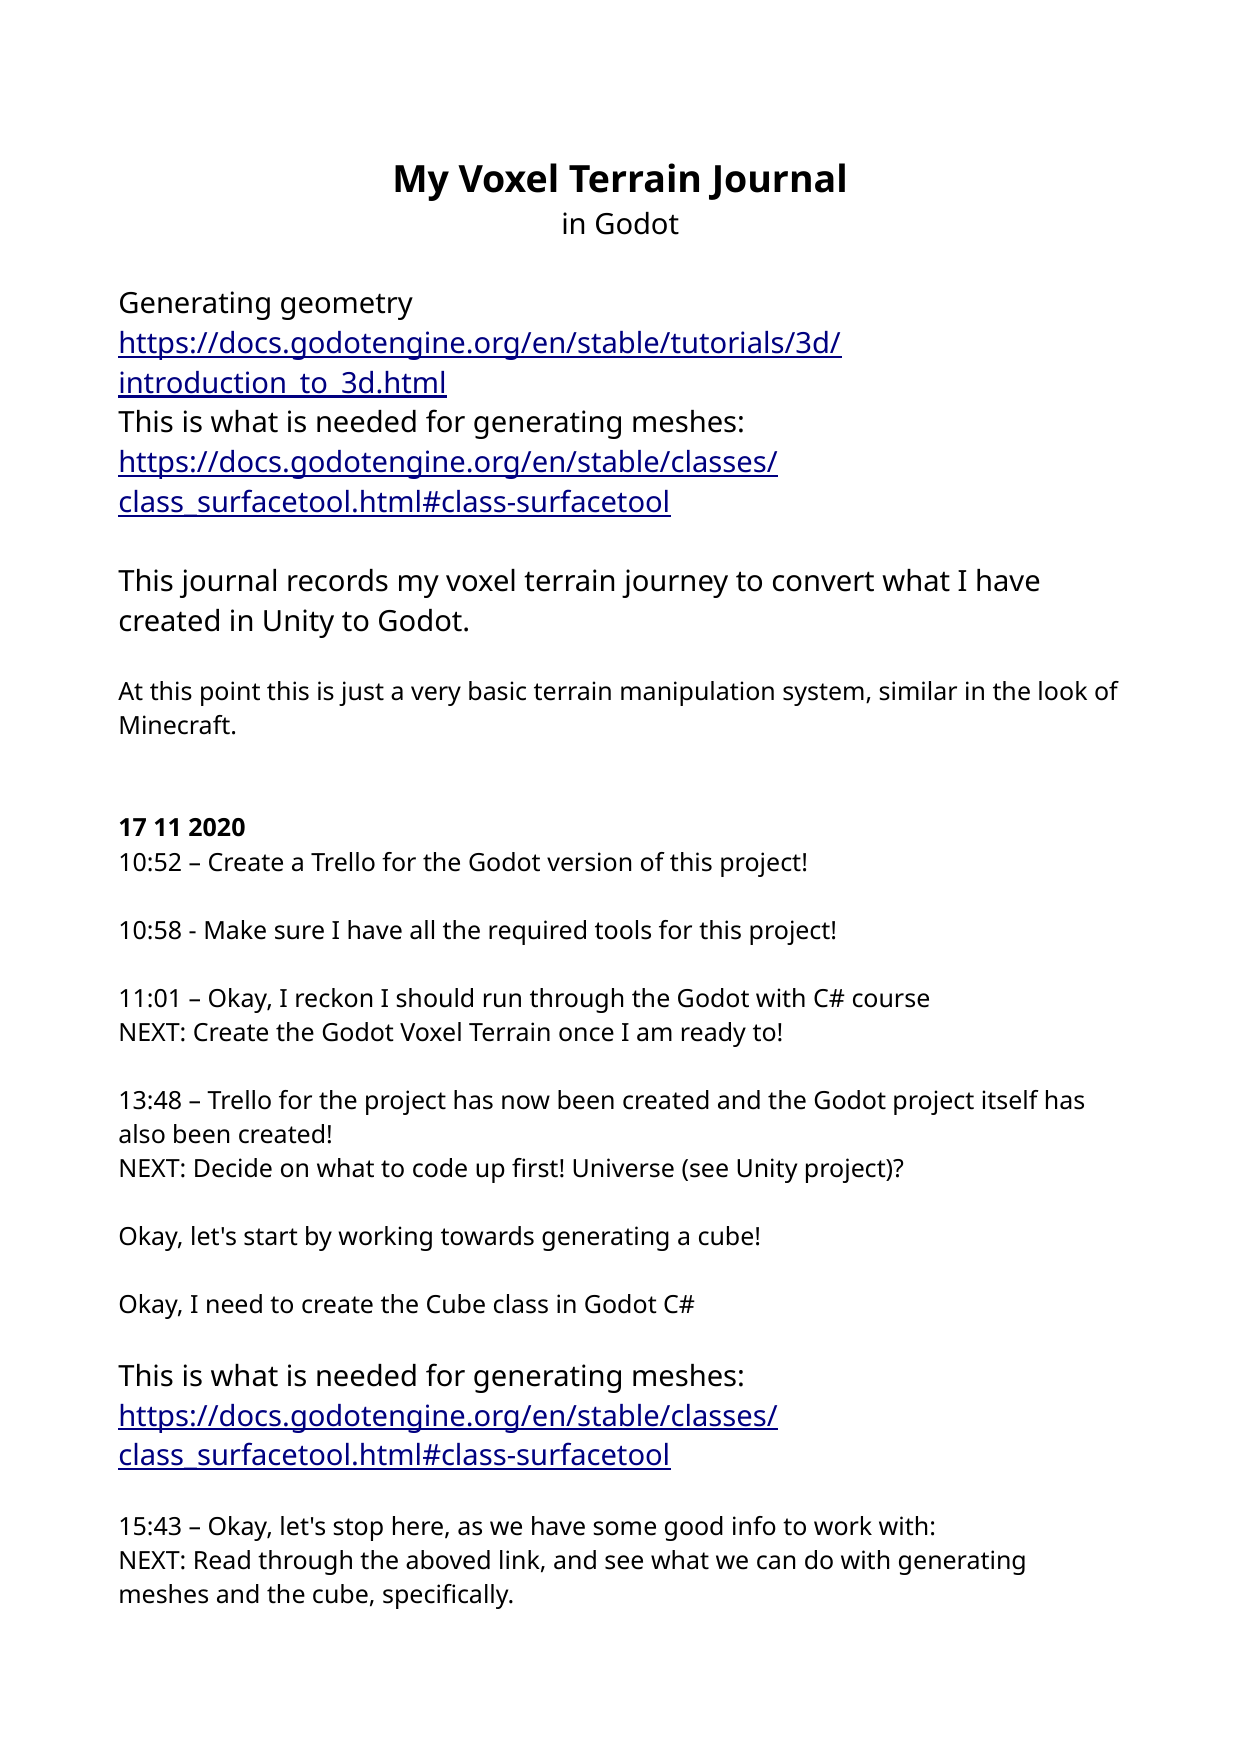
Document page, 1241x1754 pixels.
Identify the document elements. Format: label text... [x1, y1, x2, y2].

text NEXT: Decide on what to code up first! Universe (see Unity project)? [118, 1151, 1122, 1185]
text Okay, I need to create the Cube class in Godot C# [118, 1287, 1122, 1321]
text My Voxel Terrain Journal [118, 152, 1122, 203]
text 17 11 2020 [118, 810, 1122, 844]
text 11:01 – Okay, I reckon I should run through the Godot with C# course [118, 980, 1122, 1014]
text 10:52 – Create a Trello for the Godot version of this project! [118, 844, 1122, 878]
text https://docs.godotengine.org/en/stable/classes/class_surfacetool.html#class-surfacetool [118, 441, 1122, 521]
text Generating geometry [118, 283, 1122, 322]
text Okay, let's start by working towards generating a cube! [118, 1219, 1122, 1253]
text 13:48 – Trello for the project has now been created and the Godot project itself has also been created! [118, 1083, 1122, 1151]
text NEXT: Create the Godot Voxel Terrain once I am ready to! [118, 1014, 1122, 1048]
text This is what is needed for generating meshes: [118, 402, 1122, 441]
text https://docs.godotengine.org/en/stable/classes/class_surfacetool.html#class-surfacetool [118, 1395, 1122, 1474]
text 10:58 - Make sure I have all the required tools for this project! [118, 912, 1122, 946]
text in Godot [118, 203, 1122, 243]
text 15:43 – Okay, let's stop here, as we have some good info to work with: [118, 1508, 1122, 1542]
text NEXT: Read through the aboved link, and see what we can do with generating meshes and the cube, specifically. [118, 1542, 1122, 1610]
text https://docs.godotengine.org/en/stable/tutorials/3d/introduction_to_3d.html [118, 322, 1122, 402]
text This is what is needed for generating meshes: [118, 1355, 1122, 1395]
text This journal records my voxel terrain journey to convert what I have created in Unity to Godot. [118, 560, 1122, 640]
text At this point this is just a very basic terrain manipulation system, similar in the look of Minecraft. [118, 674, 1122, 742]
